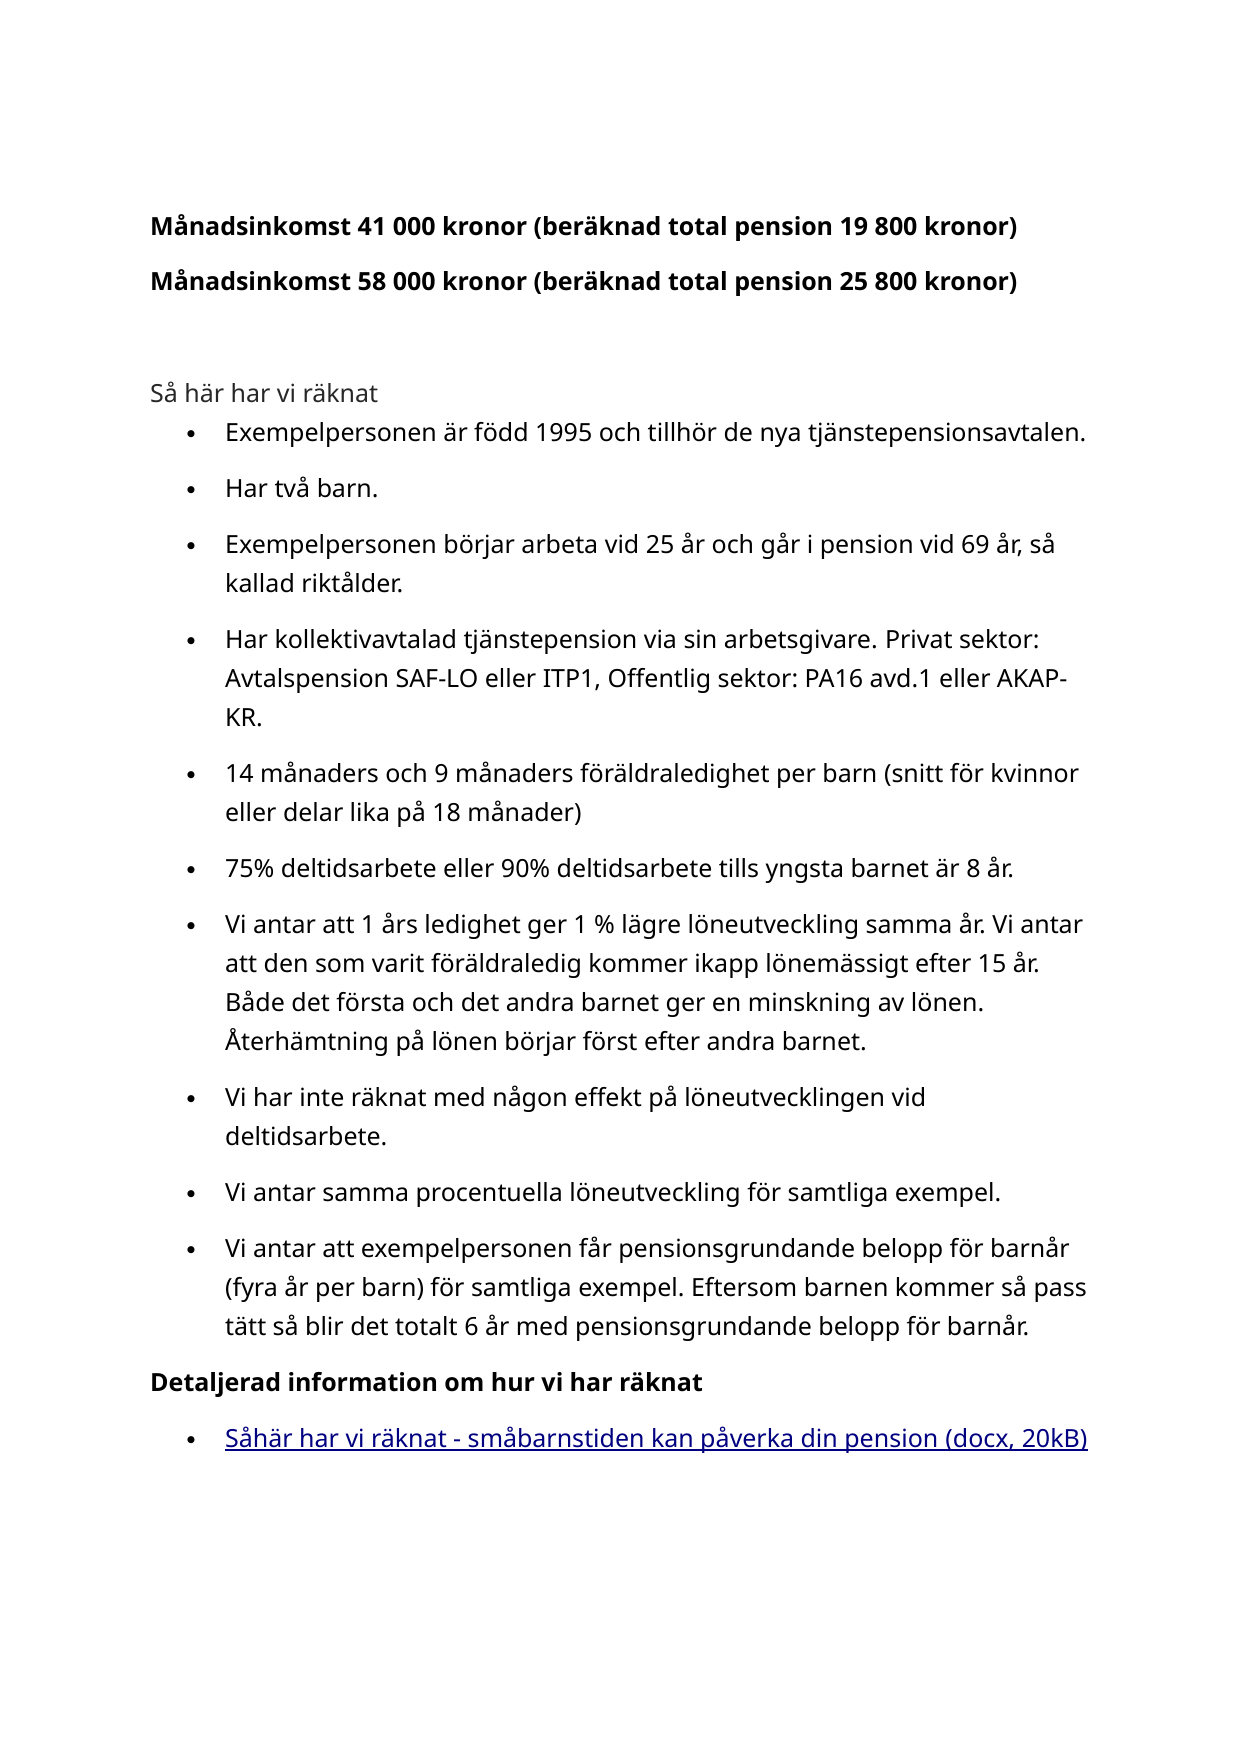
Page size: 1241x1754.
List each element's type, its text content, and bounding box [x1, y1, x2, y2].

table_cell [150, 150, 1092, 208]
list Har två barn. [187, 471, 1090, 505]
list Vi antar att 1 års ledighet ger 1 % lägre löneutveckling samma år. Vi antar att den som varit föräldraledig kommer ikapp lönemässigt efter 15 år. Både det första och det andra barnet ger en minskning av lönen. Återhämtning på lönen börjar först efter andra barnet. [187, 906, 1090, 1058]
list Vi antar samma procentuella löneutveckling för samtliga exempel. [187, 1175, 1090, 1209]
list 75% deltidsarbete eller 90% deltidsarbete tills yngsta barnet är 8 år. [187, 851, 1090, 885]
list Vi har inte räknat med någon effekt på löneutvecklingen vid deltidsarbete. [187, 1080, 1090, 1153]
list Såhär har vi räknat - småbarnstiden kan påverka din pension (docx, 20kB) [187, 1421, 1090, 1455]
text Detaljerad information om hur vi har räknat [150, 1365, 1090, 1399]
subtitle Så här har vi räknat [150, 376, 1090, 410]
list Har kollektivavtalad tjänstepension via sin arbetsgivare. Privat sektor: Avtalspension SAF-LO eller ITP1, Offentlig sektor: PA16 avd.1 eller AKAP-KR. [187, 621, 1090, 734]
list Vi antar att exempelpersonen får pensionsgrundande belopp för barnår (fyra år per barn) för samtliga exempel. Eftersom barnen kommer så pass tätt så blir det totalt 6 år med pensionsgrundande belopp för barnår. [187, 1231, 1090, 1343]
list Exempelpersonen börjar arbeta vid 25 år och går i pension vid 69 år, så kallad riktålder. [187, 526, 1090, 600]
text Månadsinkomst 41 000 kronor (beräknad total pension 19 800 kronor) [150, 208, 1090, 242]
list Exempelpersonen är född 1995 och tillhör de nya tjänstepensionsavtalen. [187, 415, 1090, 449]
text Månadsinkomst 58 000 kronor (beräknad total pension 25 800 kronor) [150, 264, 1090, 298]
list 14 månaders och 9 månaders föräldraledighet per barn (snitt för kvinnor eller delar lika på 18 månader) [187, 756, 1090, 829]
